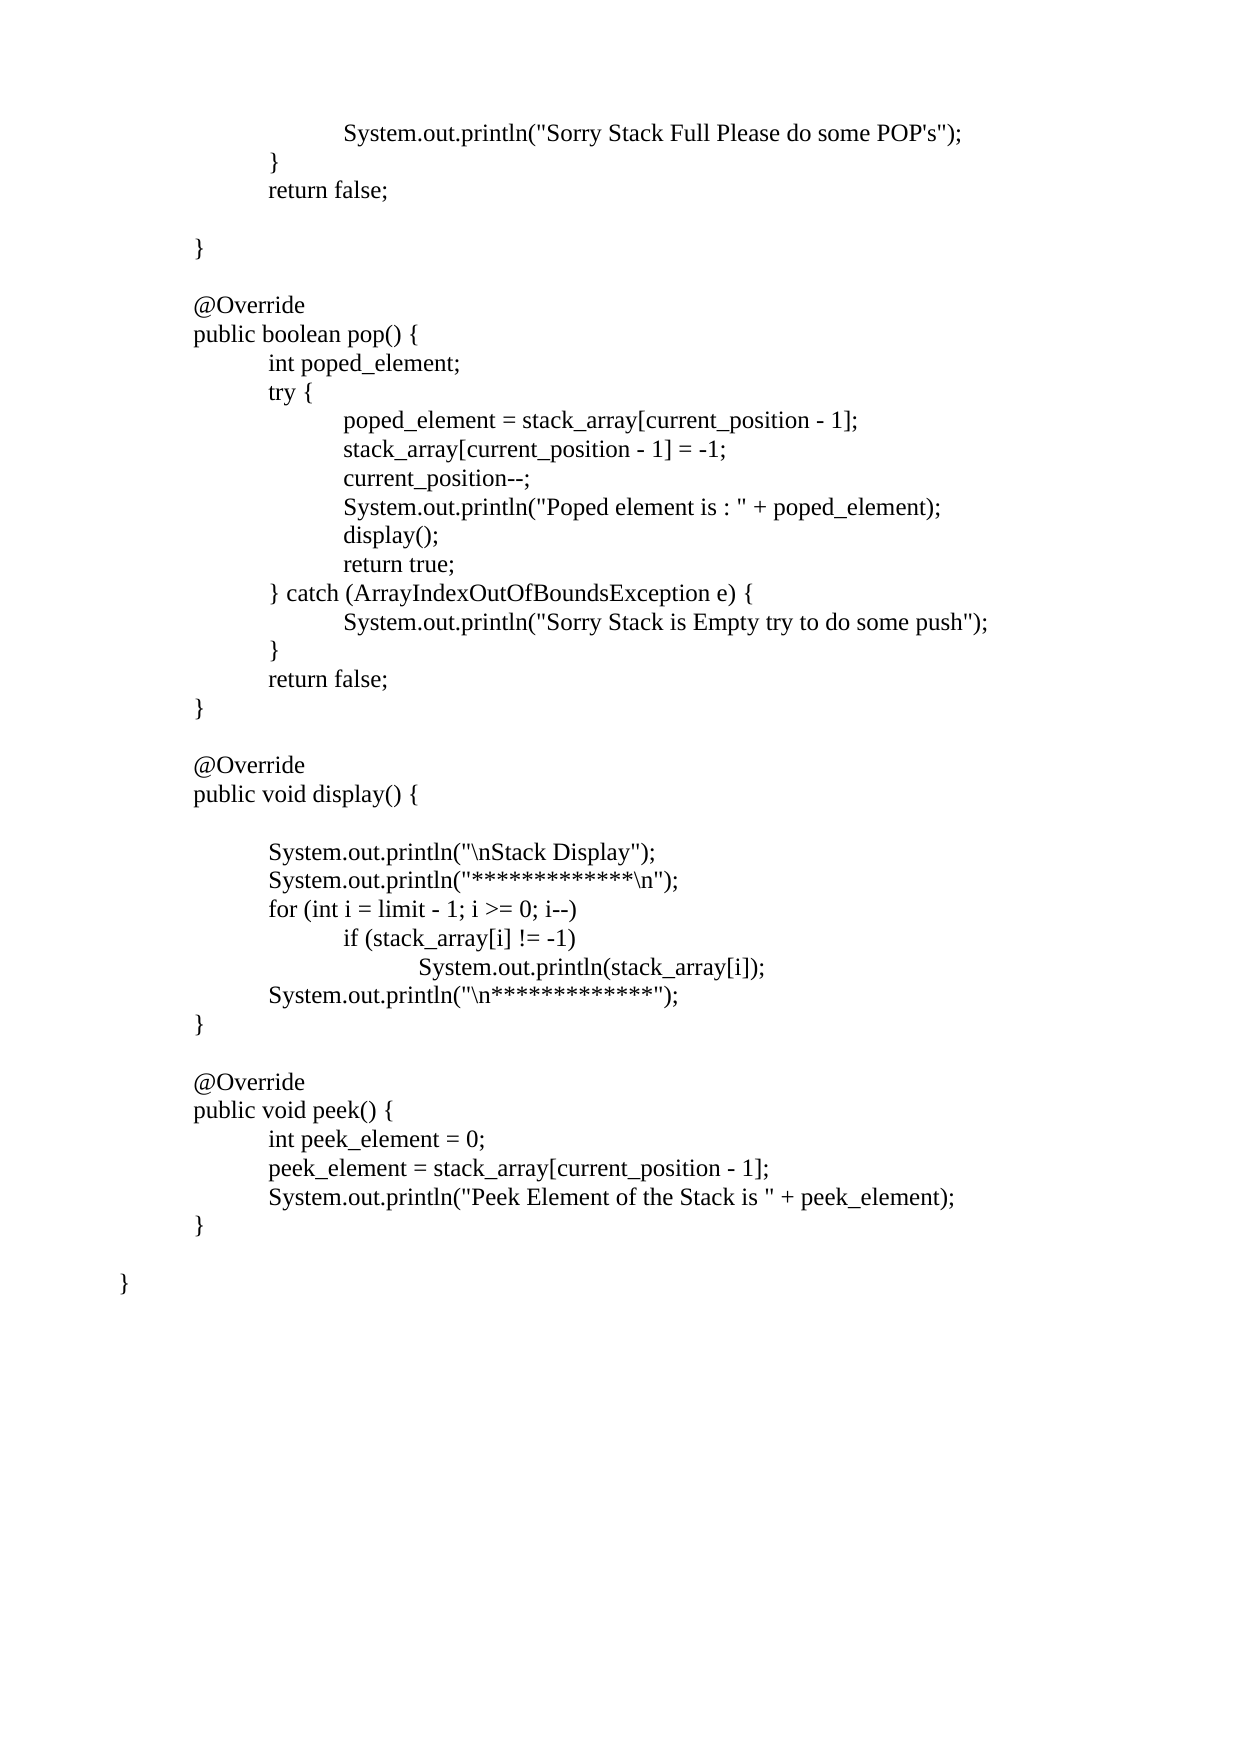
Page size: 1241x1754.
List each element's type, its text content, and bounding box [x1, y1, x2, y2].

text public void peek() { [118, 1096, 1122, 1124]
text if (stack_array[i] != -1) [118, 923, 1122, 952]
text int peek_element = 0; [118, 1124, 1122, 1153]
text } [118, 636, 1122, 664]
text int poped_element; [118, 348, 1122, 377]
text System.out.println("\nStack Display"); [118, 837, 1122, 866]
text stack_array[current_position - 1] = -1; [118, 434, 1122, 463]
text } [118, 1009, 1122, 1038]
text } [118, 693, 1122, 722]
text @Override [118, 751, 1122, 779]
text } [118, 1211, 1122, 1239]
text return false; [118, 176, 1122, 204]
text System.out.println("Poped element is : " + poped_element); [118, 492, 1122, 521]
text peek_element = stack_array[current_position - 1]; [118, 1153, 1122, 1182]
text System.out.println(stack_array[i]); [118, 952, 1122, 981]
text System.out.println("Sorry Stack Full Please do some POP's"); [118, 118, 1122, 147]
text return true; [118, 549, 1122, 578]
text } [118, 233, 1122, 262]
text return false; [118, 664, 1122, 693]
text } [118, 1268, 1122, 1297]
text System.out.println("Sorry Stack is Empty try to do some push"); [118, 607, 1122, 636]
text } catch (ArrayIndexOutOfBoundsException e) { [118, 578, 1122, 607]
text System.out.println("\n*************"); [118, 981, 1122, 1009]
text System.out.println("*************\n"); [118, 866, 1122, 894]
text current_position--; [118, 463, 1122, 492]
text poped_element = stack_array[current_position - 1]; [118, 406, 1122, 434]
text for (int i = limit - 1; i >= 0; i--) [118, 894, 1122, 923]
text @Override [118, 291, 1122, 319]
text display(); [118, 521, 1122, 549]
text } [118, 147, 1122, 176]
text @Override [118, 1067, 1122, 1096]
text try { [118, 377, 1122, 406]
text public boolean pop() { [118, 319, 1122, 348]
text public void display() { [118, 779, 1122, 808]
text System.out.println("Peek Element of the Stack is " + peek_element); [118, 1182, 1122, 1211]
